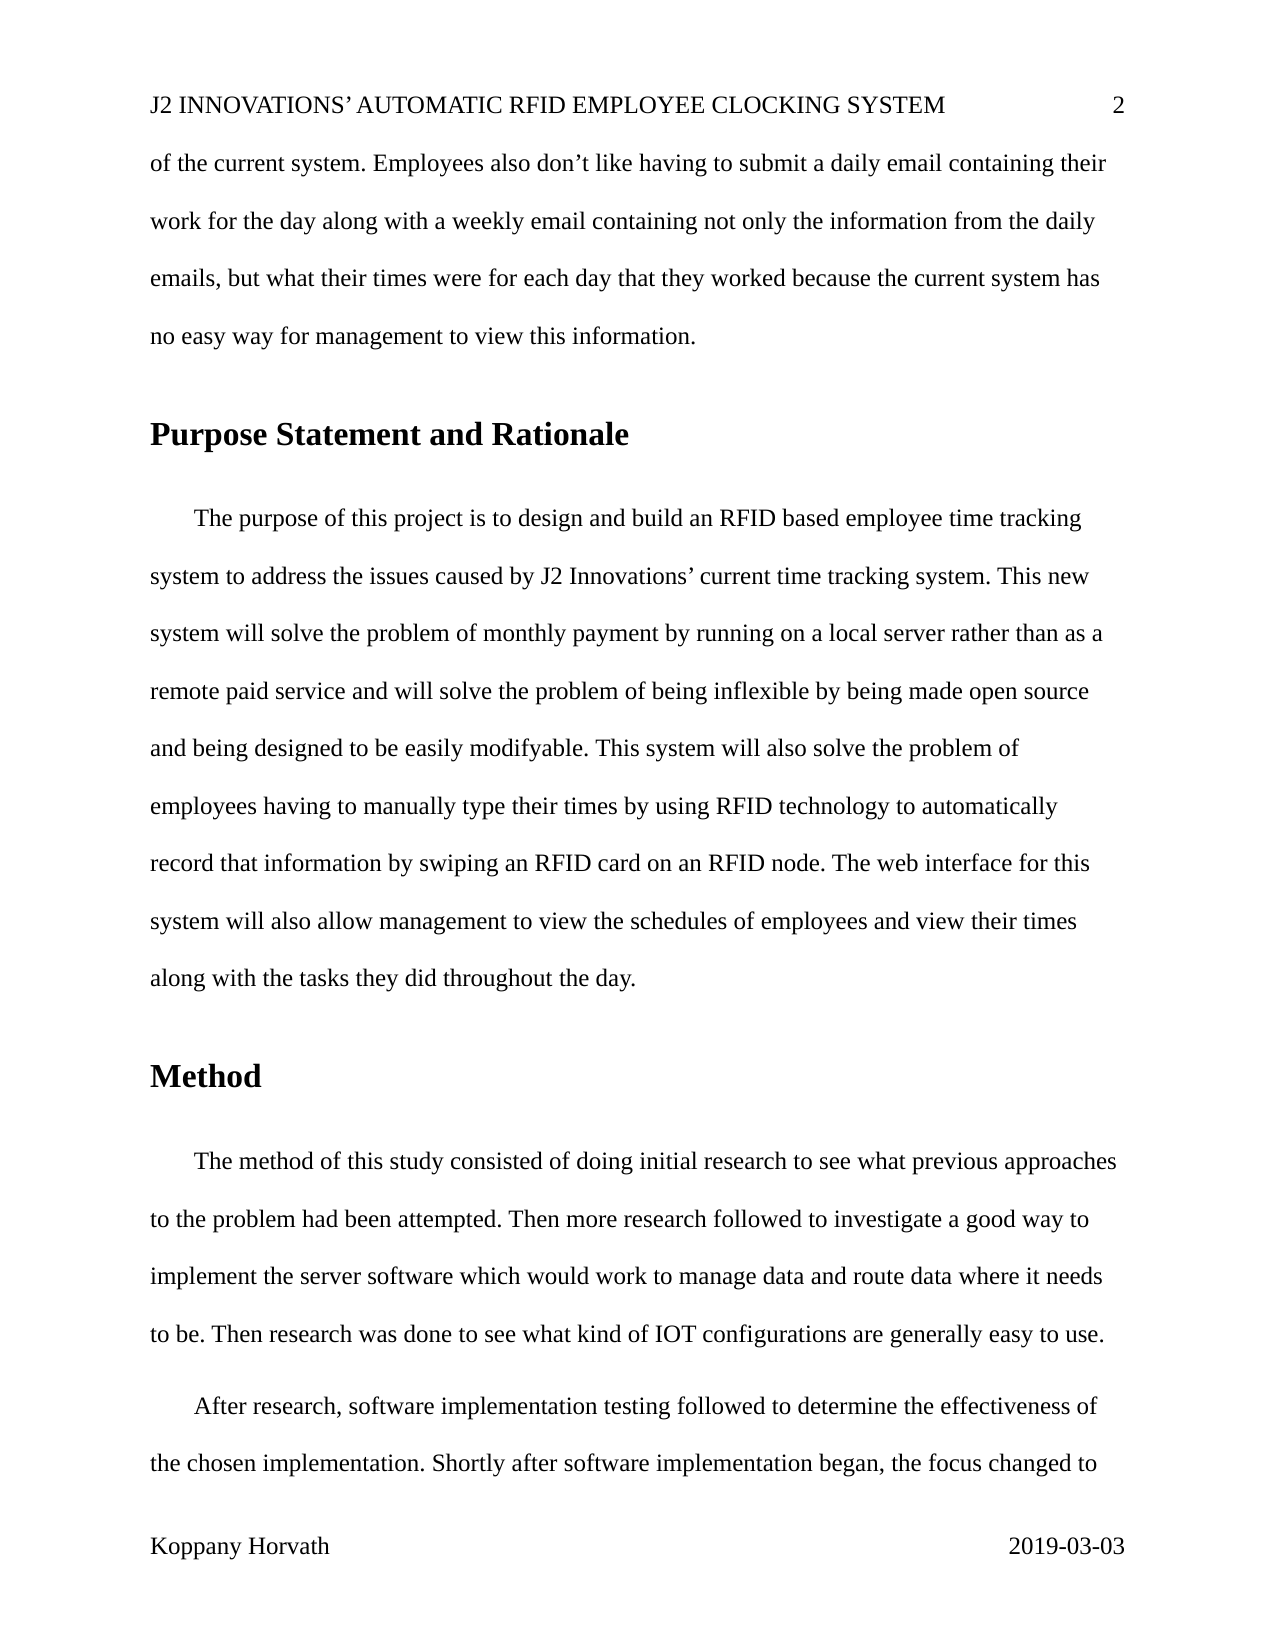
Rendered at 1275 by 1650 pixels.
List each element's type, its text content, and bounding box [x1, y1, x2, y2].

subtitle Purpose Statement and Rationale [150, 414, 1125, 452]
text of the current system. Employees also don’t like having to submit a daily email containing their work for the day along with a weekly email containing not only the information from the daily emails, but what their times were for each day that they worked because the current system has no easy way for management to view this information. [150, 148, 1125, 349]
text The method of this study consisted of doing initial research to see what previous approaches to the problem had been attempted. Then more research followed to investigate a good way to implement the server software which would work to manage data and route data where it needs to be. Then research was done to see what kind of IOT configurations are generally easy to use. [150, 1146, 1125, 1347]
subtitle Method [150, 1056, 1125, 1095]
text After research, software implementation testing followed to determine the effectiveness of the chosen implementation. Shortly after software implementation began, the focus changed to [150, 1391, 1125, 1477]
text The purpose of this project is to design and build an RFID based employee time tracking system to address the issues caused by J2 Innovations’ current time tracking system. This new system will solve the problem of monthly payment by running on a local server rather than as a remote paid service and will solve the problem of being inflexible by being made open source and being designed to be easily modifyable. This system will also solve the problem of employees having to manually type their times by using RFID technology to automatically record that information by swiping an RFID card on an RFID node. The web interface for this system will also allow management to view the schedules of employees and view their times along with the tasks they did throughout the day. [150, 503, 1125, 992]
